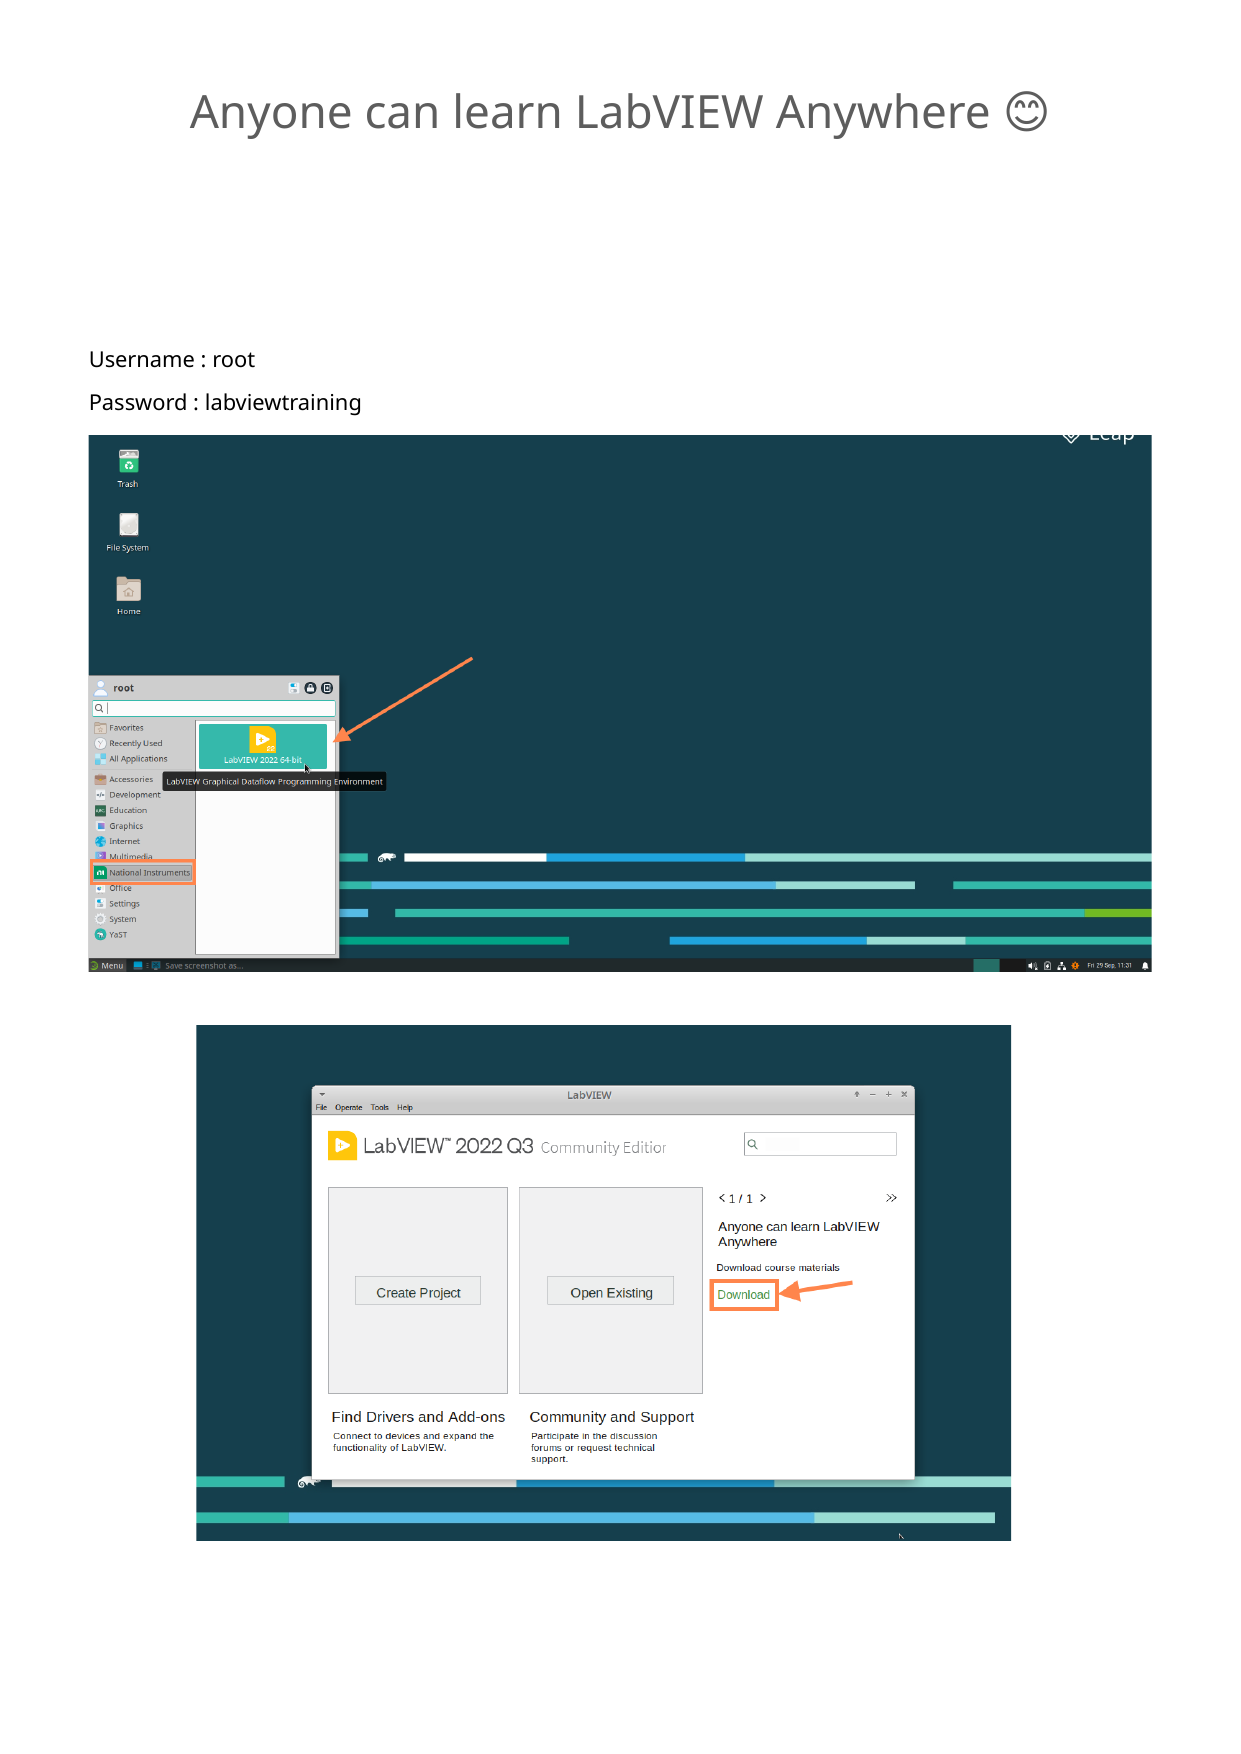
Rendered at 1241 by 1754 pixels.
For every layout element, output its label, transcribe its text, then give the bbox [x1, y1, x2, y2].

text Password : labviewtraining [88, 387, 1152, 417]
subtitle Username : root [88, 344, 1152, 374]
picture [196, 1025, 1012, 1541]
picture [88, 435, 1152, 972]
